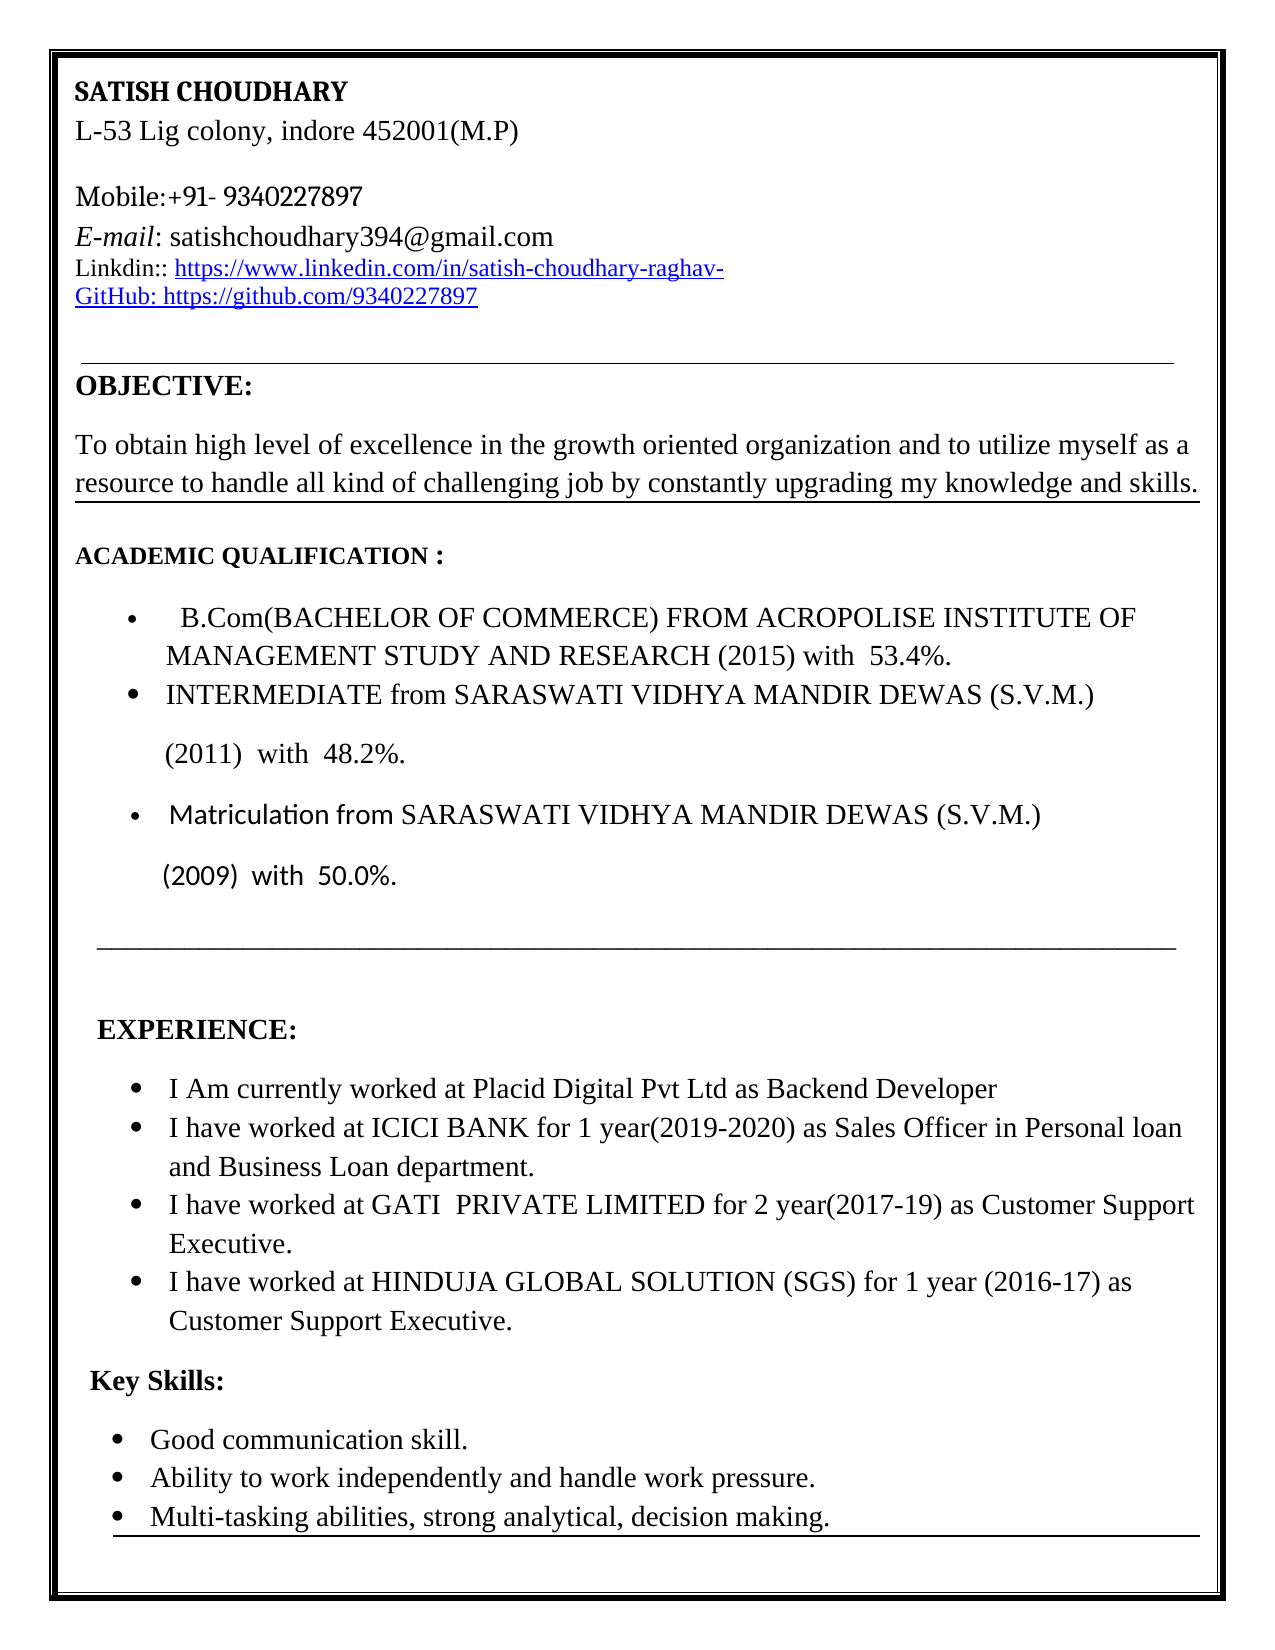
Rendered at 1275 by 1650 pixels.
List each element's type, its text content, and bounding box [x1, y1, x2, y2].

list Good communication skill. [112, 1422, 1200, 1456]
list I have worked at ICICI BANK for 1 year(2019-2020) as Sales Officer in Personal loan and Business Loan department. [131, 1110, 1200, 1182]
text Key Skills: [75, 1363, 1200, 1396]
list Ability to work independently and handle work pressure. [112, 1461, 1200, 1494]
list B.Com(BACHELOR OF COMMERCE) FROM ACROPOLISE INSTITUTE OF MANAGEMENT STUDY AND RESEARCH (2015) with 53.4%. [128, 600, 1200, 672]
list I have worked at GATI PRIVATE LIMITED for 2 year(2017-19) as Customer Support Executive. [131, 1187, 1200, 1259]
list I have worked at HINDUJA GLOBAL SOLUTION (SGS) for 1 year (2016-17) as Customer Support Executive. [131, 1264, 1200, 1337]
text (2009) with 50.0%. [75, 857, 1200, 893]
text __________________________________________________________________________ [75, 919, 1200, 953]
text EXPERIENCE: [75, 1012, 1200, 1046]
list Matriculation from SARASWATI VIDHYA MANDIR DEWAS (S.V.M.) [131, 796, 1200, 831]
list INTERMEDIATE from SARASWATI VIDHYA MANDIR DEWAS (S.V.M.) [128, 677, 1200, 711]
subtitle ACADEMIC QUALIFICATION : [75, 537, 1200, 571]
text (2011) with 48.2%. [128, 736, 1200, 770]
text Linkdin:: https://www.linkedin.com/in/satish-choudhary-raghav- [75, 253, 1200, 281]
text OBJECTIVE: [75, 368, 1200, 401]
text To obtain high level of excellence in the growth oriented organization and to utilize myself as a resource to handle all kind of challenging job by constantly upgrading my knowledge and skills. [75, 427, 1200, 501]
subtitle SATISH CHOUDHARY [75, 75, 1200, 108]
list I Am currently worked at Placid Digital Pvt Ltd as Backend Developer [131, 1072, 1200, 1105]
text GitHub: https://github.com/9340227897 [75, 281, 1200, 310]
text L-53 Lig colony, indore 452001(M.P) [75, 113, 1200, 147]
subtitle Mobile:+91- 9340227897 [75, 181, 1200, 214]
list Multi-tasking abilities, strong analytical, decision making. [112, 1499, 1200, 1537]
text E-mail: satishchoudhary394@gmail.com [75, 219, 1200, 253]
